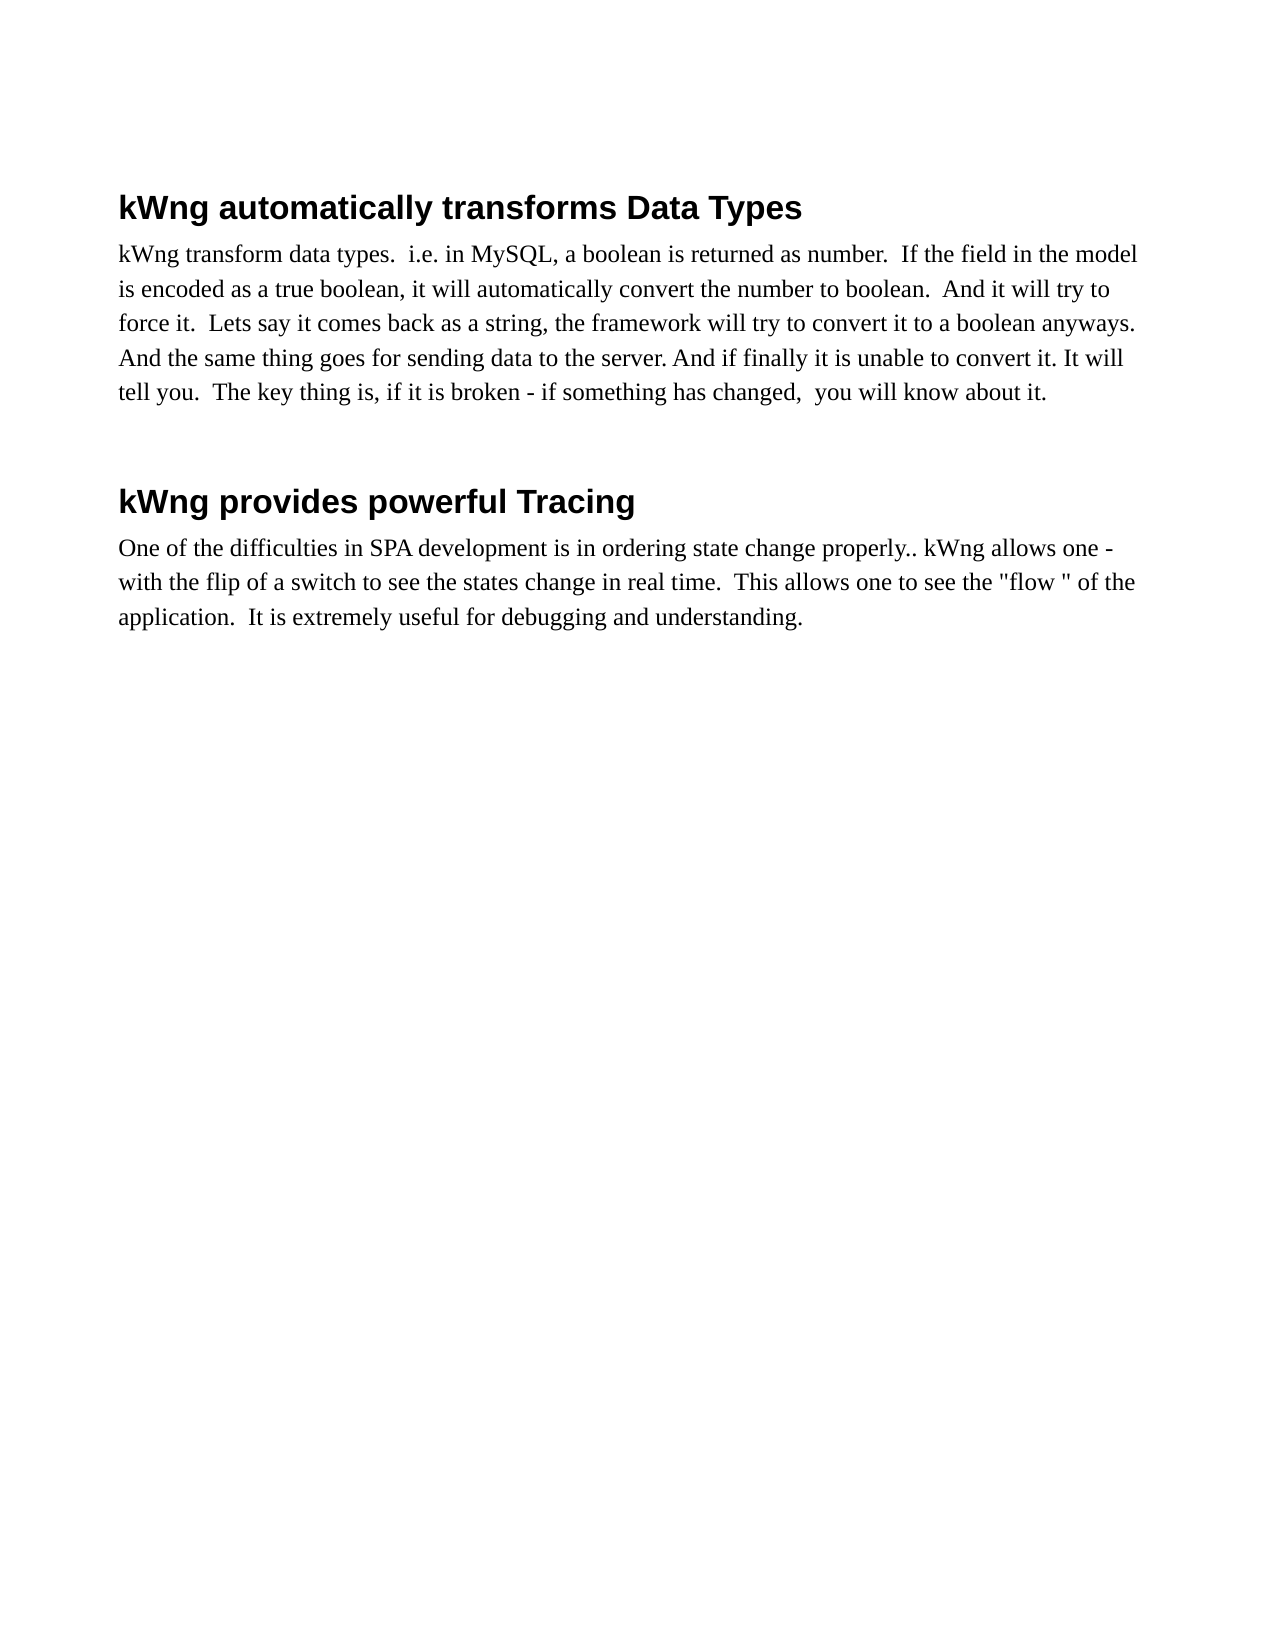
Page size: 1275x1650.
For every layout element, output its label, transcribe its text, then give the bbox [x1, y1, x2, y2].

text kWng transform data types. i.e. in MySQL, a boolean is returned as number. If the field in the model is encoded as a true boolean, it will automatically convert the number to boolean. And it will try to force it. Lets say it comes back as a string, the framework will try to convert it to a boolean anyways. And the same thing goes for sending data to the server. And if finally it is unable to convert it. It will tell you. The key thing is, if it is broken - if something has changed, you will know about it. [118, 239, 1157, 440]
subtitle kWng provides powerful Tracing [118, 481, 1157, 520]
subtitle kWng automatically transforms Data Types [118, 188, 1157, 227]
text One of the difficulties in SPA development is in ordering state change properly.. kWng allows one - with the flip of a switch to see the states change in real time. This allows one to see the "flow " of the application. It is extremely useful for debugging and understanding. [118, 533, 1157, 630]
